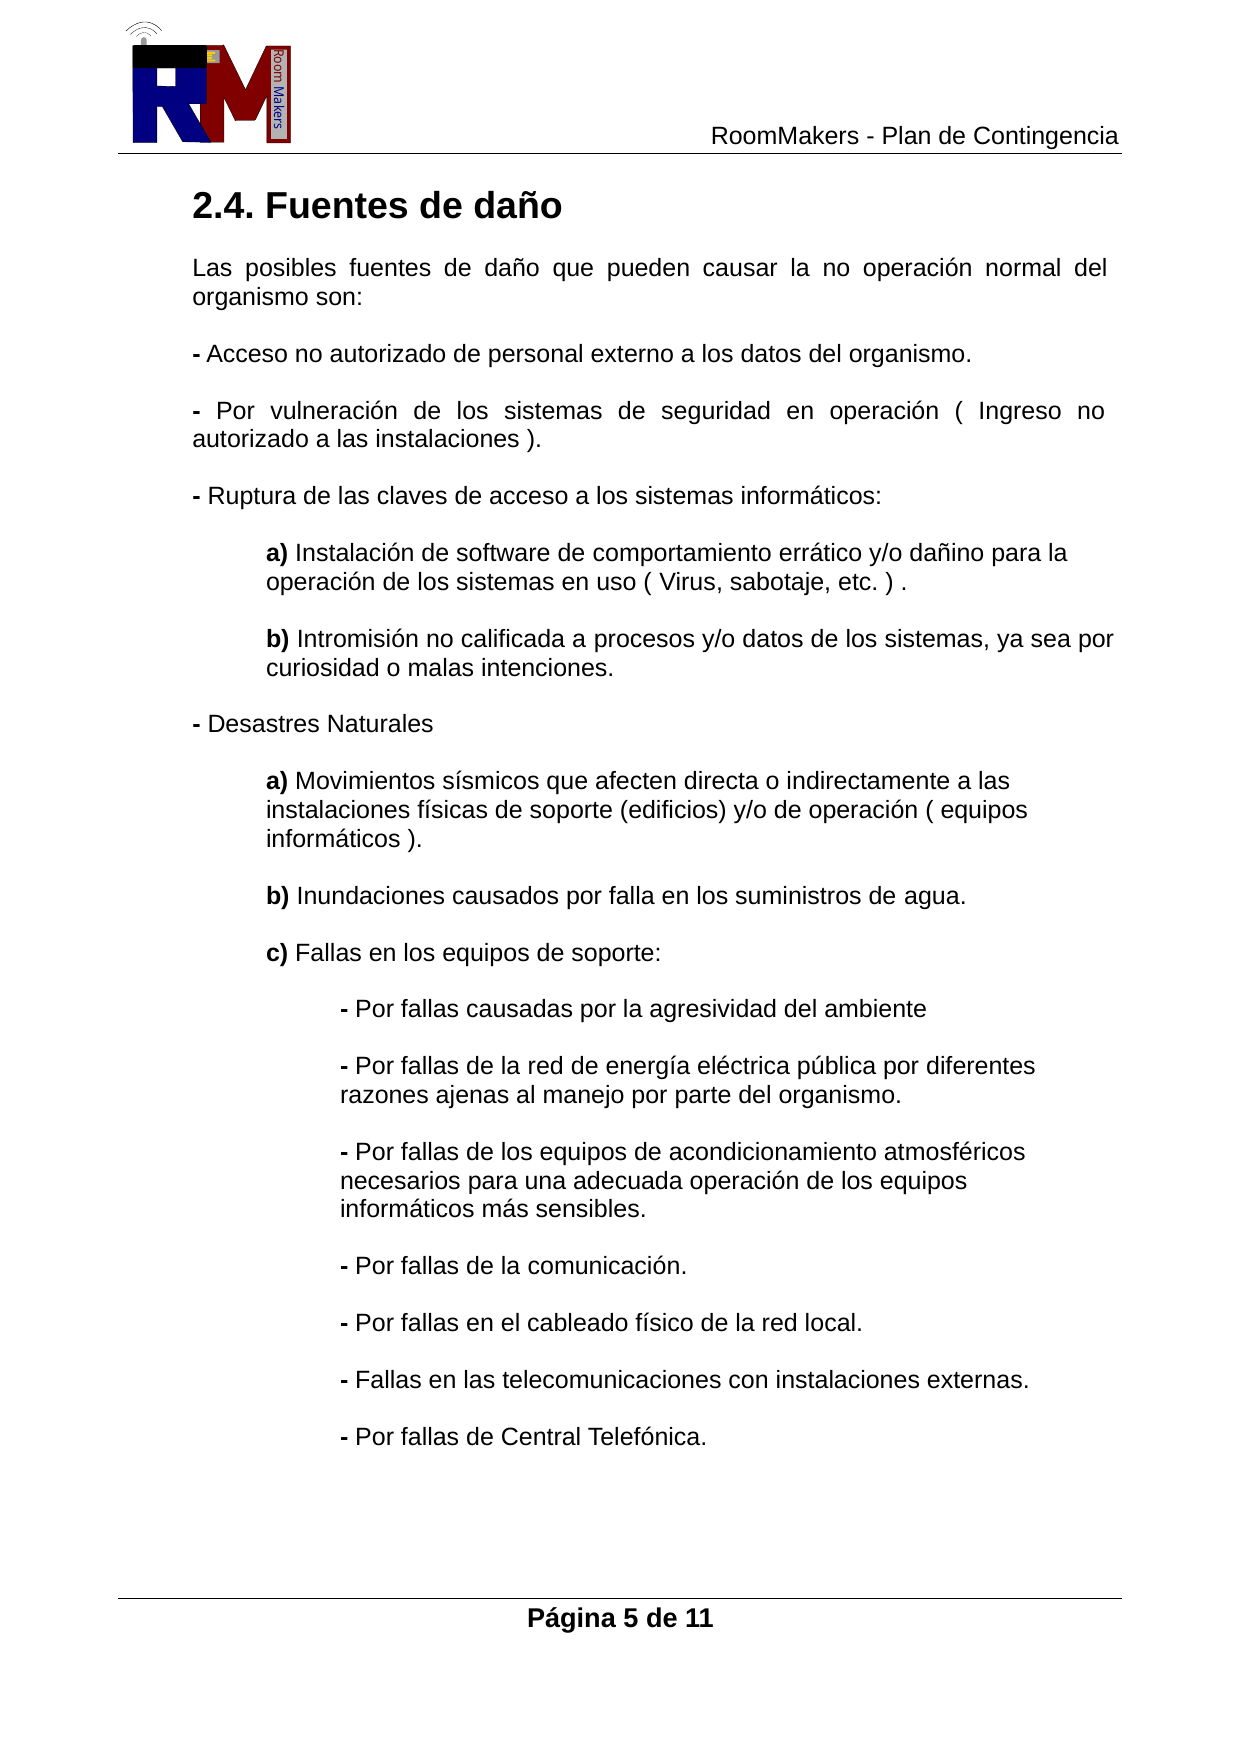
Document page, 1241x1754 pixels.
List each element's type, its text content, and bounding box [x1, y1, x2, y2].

text c) Fallas en los equipos de soporte: [118, 937, 1122, 966]
text - Desastres Naturales [118, 709, 1122, 738]
text - Fallas en las telecomunicaciones con instalaciones externas. [118, 1365, 1122, 1394]
text - Por vulneración de los sistemas de seguridad en operación ( Ingreso no autorizado a las instalaciones ). [118, 396, 1122, 453]
text - Por fallas causadas por la agresividad del ambiente [118, 994, 1122, 1023]
text - Por fallas de Central Telefónica. [118, 1422, 1122, 1451]
text b) Inundaciones causados por falla en los suministros de agua. [118, 881, 1122, 909]
text Las posibles fuentes de daño que pueden causar la no operación normal del organismo son: [118, 253, 1122, 311]
subtitle 2.4. Fuentes de daño [118, 183, 1122, 227]
text - Acceso no autorizado de personal externo a los datos del organismo. [118, 339, 1122, 367]
text - Por fallas en el cableado físico de la red local. [118, 1308, 1122, 1337]
text a) Instalación de software de comportamiento errático y/o dañino para la operación de los sistemas en uso ( Virus, sabotaje, etc. ) . [118, 538, 1122, 596]
text - Ruptura de las claves de acceso a los sistemas informáticos: [118, 481, 1122, 510]
text - Por fallas de la comunicación. [118, 1251, 1122, 1280]
text - Por fallas de los equipos de acondicionamiento atmosféricos necesarios para una adecuada operación de los equipos informáticos más sensibles. [118, 1137, 1122, 1223]
text b) Intromisión no calificada a procesos y/o datos de los sistemas, ya sea por curiosidad o malas intenciones. [118, 624, 1122, 681]
text - Por fallas de la red de energía eléctrica pública por diferentes razones ajenas al manejo por parte del organismo. [118, 1051, 1122, 1109]
text a) Movimientos sísmicos que afecten directa o indirectamente a las instalaciones físicas de soporte (edificios) y/o de operación ( equipos informáticos ). [118, 766, 1122, 852]
